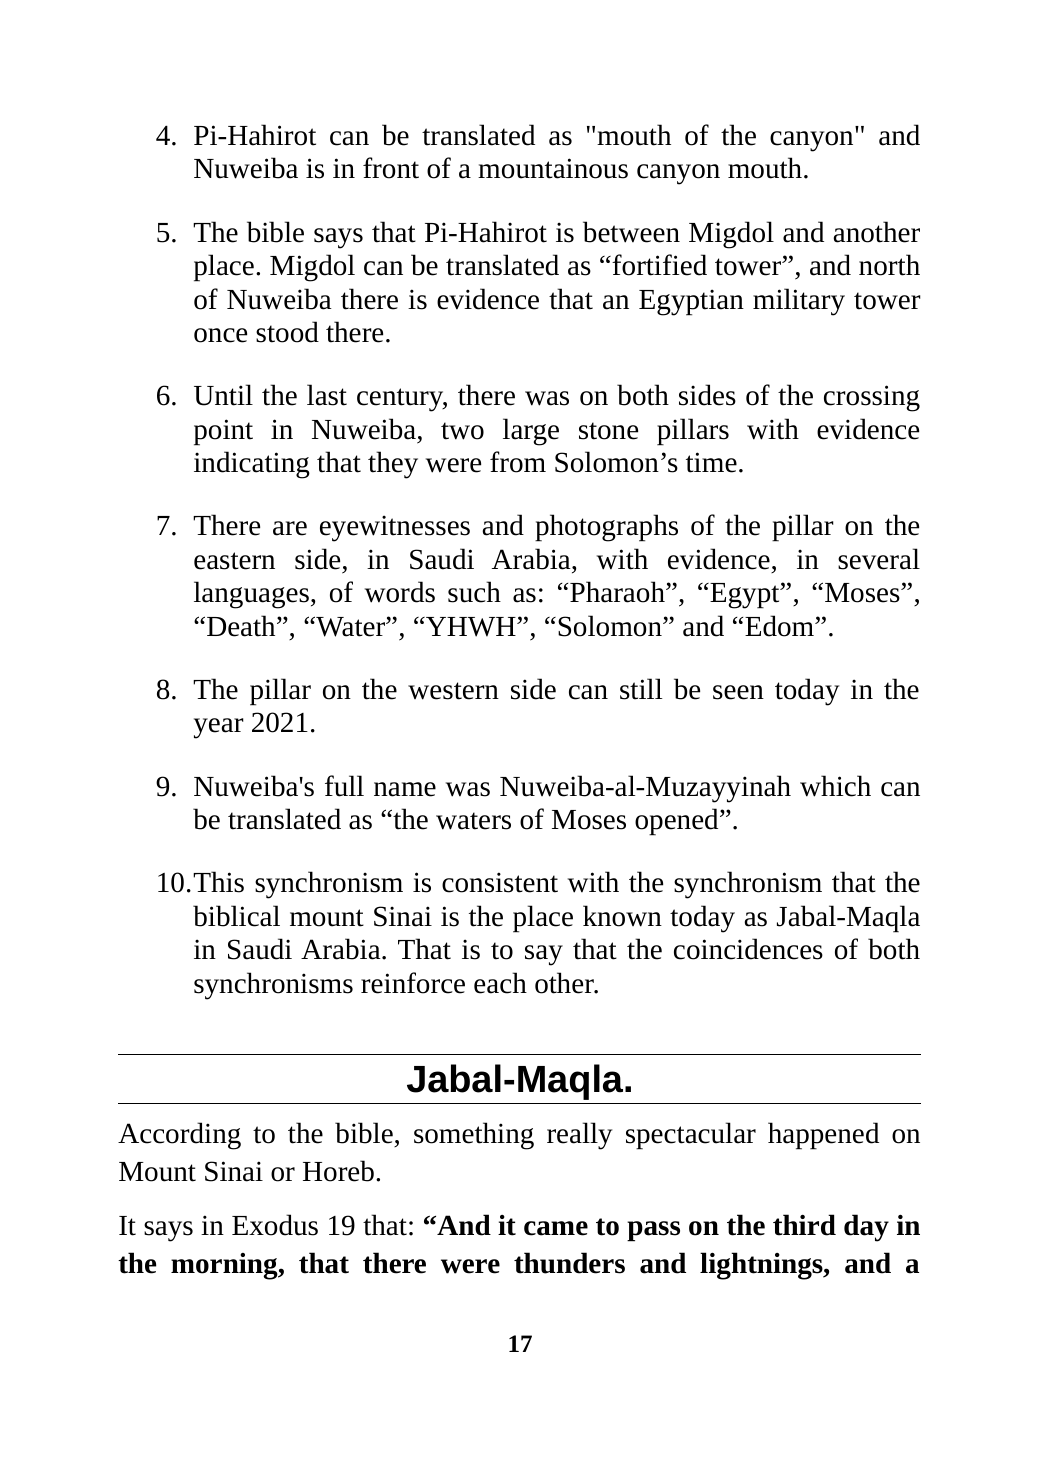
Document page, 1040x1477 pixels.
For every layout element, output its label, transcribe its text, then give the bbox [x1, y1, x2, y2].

list The bible says that Pi-Hahirot is between Migdol and another place. Migdol can be translated as “fortified tower”, and north of Nuweiba there is evidence that an Egyptian military tower once stood there. [156, 215, 921, 349]
list Until the last century, there was on both sides of the crossing point in Nuweiba, two large stone pillars with evidence indicating that they were from Solomon’s time. [156, 378, 921, 479]
list This synchronism is consistent with the synchronism that the biblical mount Sinai is the place known today as Jabal-Maqla in Saudi Arabia. That is to say that the coincidences of both synchronisms reinforce each other. [156, 865, 921, 999]
list There are eyewitnesses and photographs of the pillar on the eastern side, in Saudi Arabia, with evidence, in several languages, of words such as: “Pharaoh”, “Egypt”, “Moses”, “Death”, “Water”, “YHWH”, “Solomon” and “Edom”. [156, 508, 921, 643]
subtitle Jabal-Maqla. [118, 1055, 921, 1103]
list Nuweiba's full name was Nuweiba-al-Muzayyinah which can be translated as “the waters of Moses opened”. [156, 769, 921, 836]
text It says in Exodus 19 that: “And it came to pass on the third day in the morning, that there were thunders and lightnings, and a [118, 1208, 921, 1280]
list Pi-Hahirot can be translated as "mouth of the canyon" and Nuweiba is in front of a mountainous canyon mouth. [156, 118, 921, 185]
text According to the bible, something really spectacular happened on Mount Sinai or Horeb. [118, 1116, 921, 1188]
list The pillar on the western side can still be seen today in the year 2021. [156, 672, 921, 739]
